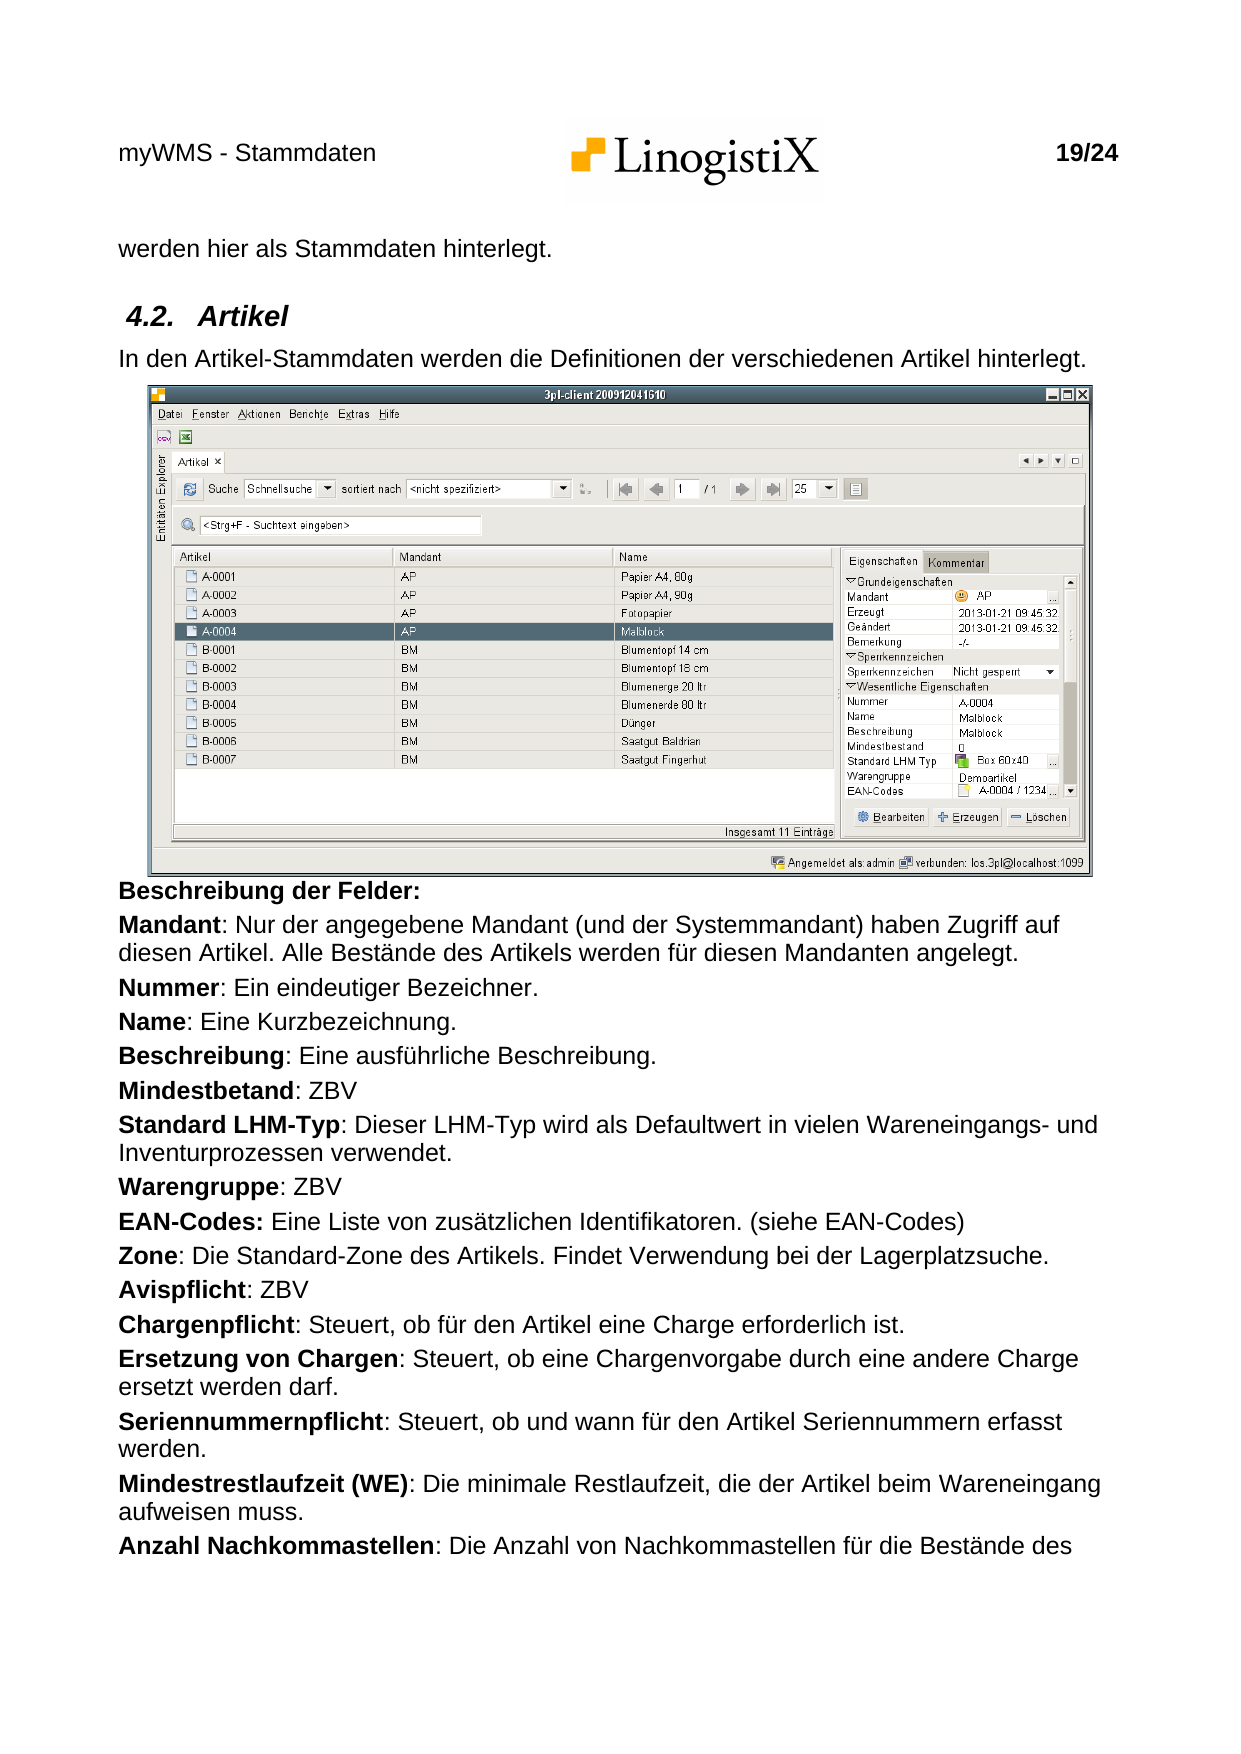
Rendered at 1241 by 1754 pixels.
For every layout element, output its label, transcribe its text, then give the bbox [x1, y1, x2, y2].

text Mindestbetand: ZBV [118, 1077, 1122, 1104]
text Warengruppe: ZBV [118, 1173, 1122, 1201]
picture [147, 385, 1093, 877]
text Name: Eine Kurzbezeichnung. [118, 1008, 1122, 1036]
text EAN-Codes: Eine Liste von zusätzlichen Identifikatoren. (siehe EAN-Codes) [118, 1208, 1122, 1236]
text Avispflicht: ZBV [118, 1276, 1122, 1304]
text Anzahl Nachkommastellen: Die Anzahl von Nachkommastellen für die Bestände des [118, 1532, 1122, 1560]
text Beschreibung: Eine ausführliche Beschreibung. [118, 1042, 1122, 1070]
subtitle Artikel [118, 300, 1122, 332]
text Chargenpflicht: Steuert, ob für den Artikel eine Charge erforderlich ist. [118, 1311, 1122, 1339]
text Zone: Die Standard-Zone des Artikels. Findet Verwendung bei der Lagerplatzsuche. [118, 1242, 1122, 1270]
text Beschreibung der Felder: [118, 385, 1122, 905]
text werden hier als Stammdaten hinterlegt. [118, 234, 1122, 262]
text Ersetzung von Chargen: Steuert, ob eine Chargenvorgabe durch eine andere Charge ersetzt werden darf. [118, 1345, 1122, 1401]
text Mandant: Nur der angegebene Mandant (und der Systemmandant) haben Zugriff auf diesen Artikel. Alle Bestände des Artikels werden für diesen Mandanten angelegt. [118, 911, 1122, 967]
text In den Artikel-Stammdaten werden die Definitionen der verschiedenen Artikel hinterlegt. [118, 345, 1122, 373]
text Seriennummernpflicht: Steuert, ob und wann für den Artikel Seriennummern erfasst werden. [118, 1407, 1122, 1463]
picture [564, 118, 825, 205]
text Mindestrestlaufzeit (WE): Die minimale Restlaufzeit, die der Artikel beim Wareneingang aufweisen muss. [118, 1470, 1122, 1526]
text Nummer: Ein eindeutiger Bezeichner. [118, 973, 1122, 1001]
text Standard LHM-Typ: Dieser LHM-Typ wird als Defaultwert in vielen Wareneingangs- und Inventurprozessen verwendet. [118, 1111, 1122, 1167]
